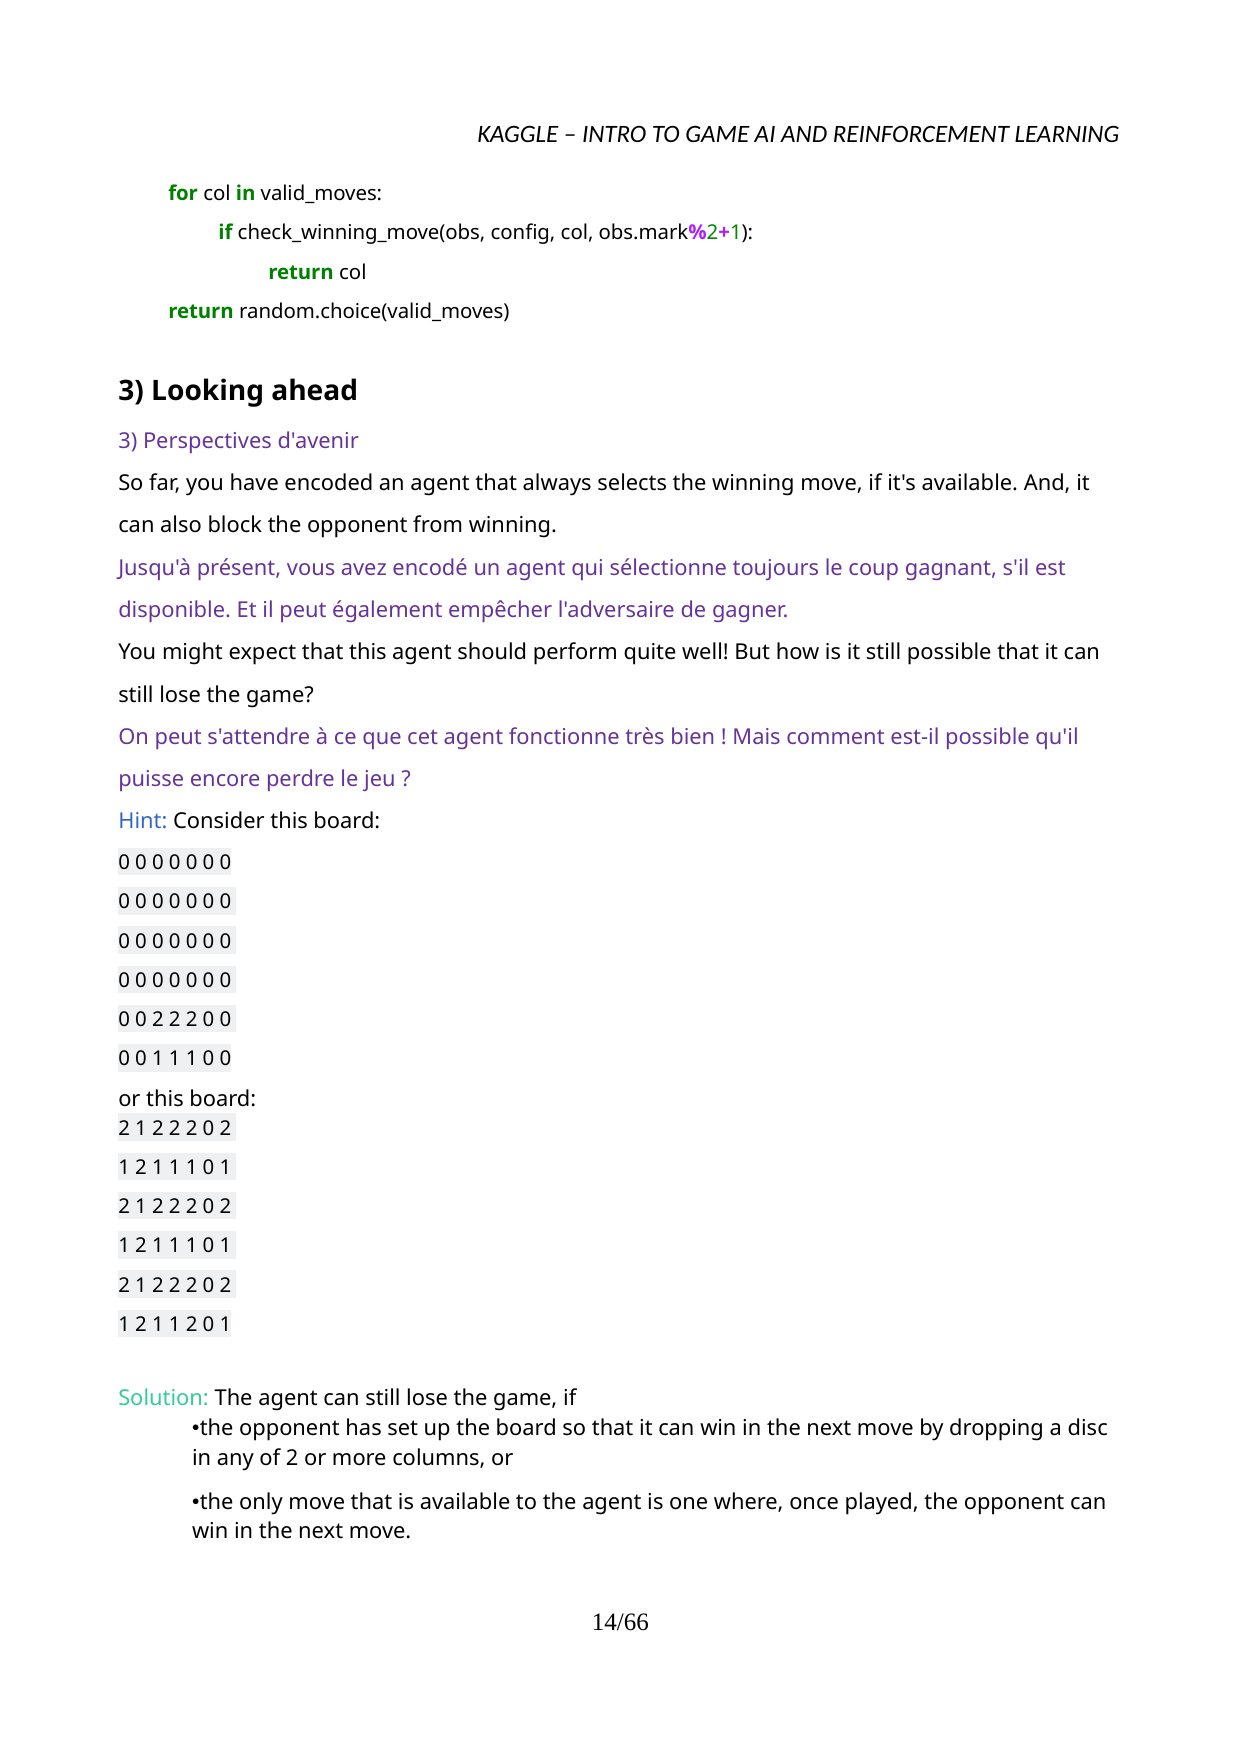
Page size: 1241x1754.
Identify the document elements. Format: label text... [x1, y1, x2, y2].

text You might expect that this agent should perform quite well! But how is it still possible that it can still lose the game? [118, 636, 1122, 708]
text 0 0 0 0 0 0 0 [118, 966, 1122, 993]
text 1 2 1 1 1 0 1 [118, 1152, 1122, 1180]
text 2 1 2 2 2 0 2 [118, 1270, 1122, 1298]
text 1 2 1 1 2 0 1 [118, 1309, 1122, 1337]
text if check_winning_move(obs, config, col, obs.mark%2+1): [118, 218, 1122, 246]
text Solution: The agent can still lose the game, if [118, 1382, 1106, 1412]
text for col in valid_moves: [118, 178, 1122, 206]
text Jusqu'à présent, vous avez encodé un agent qui sélectionne toujours le coup gagnant, s'il est disponible. Et il peut également empêcher l'adversaire de gagner. [118, 552, 1122, 624]
text 1 2 1 1 1 0 1 [118, 1231, 1122, 1259]
list the only move that is available to the agent is one where, once played, the opponent can win in the next move. [118, 1486, 1122, 1545]
text On peut s'attendre à ce que cet agent fonctionne très bien ! Mais comment est-il possible qu'il puisse encore perdre le jeu ? [118, 721, 1122, 793]
text 2 1 2 2 2 0 2 [118, 1113, 1122, 1141]
text 0 0 1 1 1 0 0 [118, 1044, 1122, 1072]
text 0 0 0 0 0 0 0 [118, 887, 1122, 915]
text 0 0 2 2 2 0 0 [118, 1005, 1122, 1032]
text So far, you have encoded an agent that always selects the winning move, if it's available. And, it can also block the opponent from winning. [118, 467, 1122, 539]
subtitle 3) Looking ahead [118, 370, 1122, 409]
text return col [118, 257, 1122, 286]
text Hint: Consider this board: [118, 805, 1122, 835]
text 0 0 0 0 0 0 0 [118, 848, 1122, 875]
text or this board: [118, 1083, 1122, 1113]
text return random.choice(valid_moves) [118, 297, 1122, 325]
text 2 1 2 2 2 0 2 [118, 1192, 1122, 1219]
text 0 0 0 0 0 0 0 [118, 926, 1122, 954]
text 3) Perspectives d'avenir [118, 425, 1122, 454]
list the opponent has set up the board so that it can win in the next move by dropping a disc in any of 2 or more columns, or [118, 1412, 1122, 1472]
